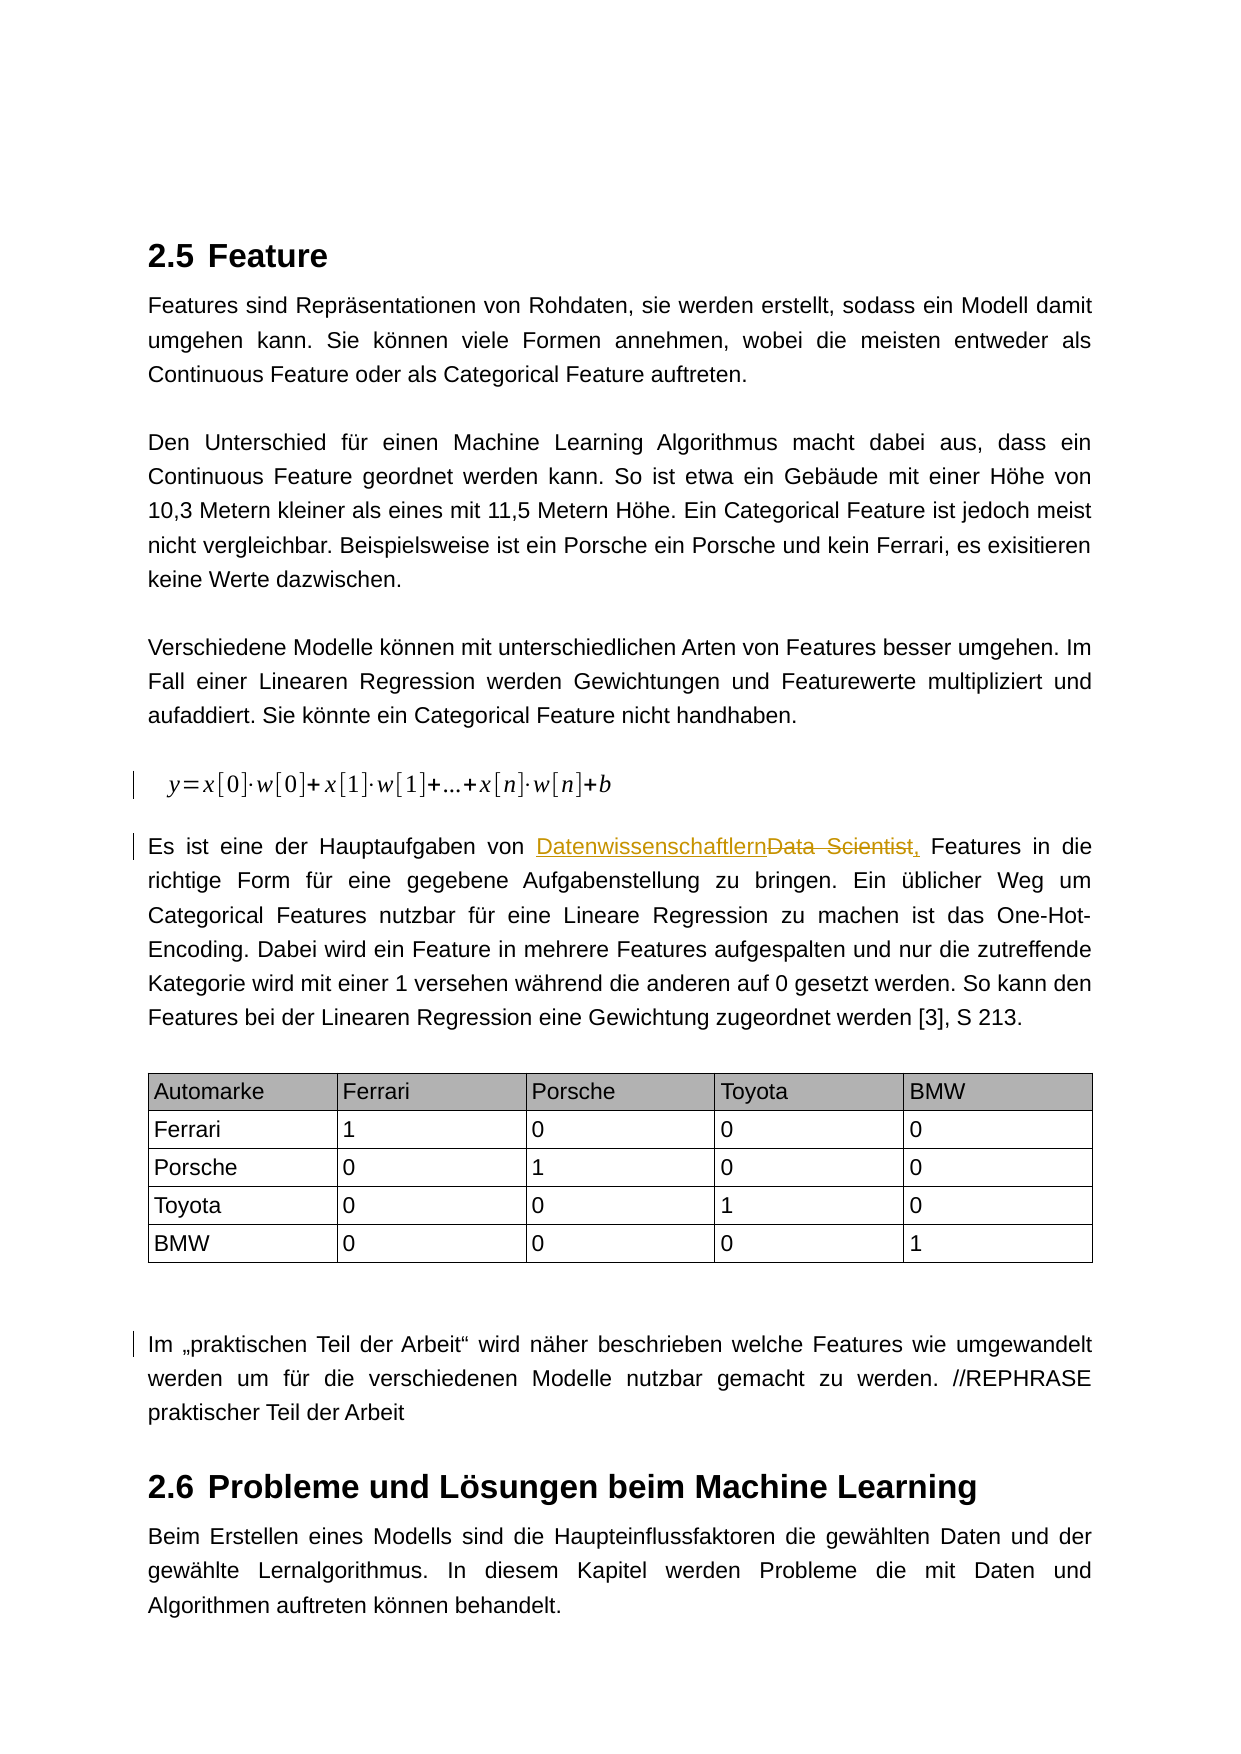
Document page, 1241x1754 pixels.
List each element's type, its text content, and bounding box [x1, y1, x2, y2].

table_header Porsche [527, 1074, 714, 1110]
table_cell Porsche [149, 1149, 337, 1186]
text Beim Erstellen eines Modells sind die Haupteinflussfaktoren die gewählten Daten und der gewählte Lernalgorithmus. In diesem Kapitel werden Probleme die mit Daten und Algorithmen auftreten können behandelt. [148, 1523, 1092, 1618]
table_cell 0 [338, 1149, 526, 1186]
table_cell 0 [715, 1225, 903, 1262]
table_cell 1 [338, 1111, 526, 1148]
text Den Unterschied für einen Machine Learning Algorithmus macht dabei aus, dass ein Continuous Feature geordnet werden kann. So ist etwa ein Gebäude mit einer Höhe von 10,3 Metern kleiner als eines mit 11,5 Metern Höhe. Ein Categorical Feature ist jedoch meist nicht vergleichbar. Beispielsweise ist ein Porsche ein Porsche und kein Ferrari, es exisitieren keine Werte dazwischen. [148, 429, 1092, 592]
table_cell 0 [527, 1111, 714, 1148]
text Features sind Repräsentationen von Rohdaten, sie werden erstellt, sodass ein Modell damit umgehen kann. Sie können viele Formen annehmen, wobei die meisten entweder als Continuous Feature oder als Categorical Feature auftreten. [148, 292, 1092, 387]
table_cell 0 [715, 1149, 903, 1186]
table_cell 1 [527, 1149, 714, 1186]
table_cell 0 [904, 1149, 1092, 1186]
table_cell 0 [904, 1187, 1092, 1224]
table_cell 1 [715, 1187, 903, 1224]
text Es ist eine der Hauptaufgaben von Datenwissenschaftlern, Features in die richtige Form für eine gegebene Aufgabenstellung zu bringen. Ein üblicher Weg um Categorical Features nutzbar für eine Lineare Regression zu machen ist das One-Hot-Encoding. Dabei wird ein Feature in mehrere Features aufgespalten und nur die zutreffende Kategorie wird mit einer 1 versehen während die anderen auf 0 gesetzt werden. So kann den Features bei der Linearen Regression eine Gewichtung zugeordnet werden [3], S 213. [148, 833, 1092, 1031]
table_cell Ferrari [149, 1111, 337, 1148]
table_cell Toyota [149, 1187, 337, 1224]
table_header Ferrari [338, 1074, 526, 1110]
table_cell 0 [904, 1111, 1092, 1148]
text Im „praktischen Teil der Arbeit“ wird näher beschrieben welche Features wie umgewandelt werden um für die verschiedenen Modelle nutzbar gemacht zu werden. //REPHRASE praktischer Teil der Arbeit [148, 1331, 1092, 1425]
table_header BMW [904, 1074, 1092, 1110]
table_cell 0 [338, 1225, 526, 1262]
subtitle Feature [148, 236, 1092, 275]
subtitle Probleme und Lösungen beim Machine Learning [148, 1467, 1092, 1506]
table_cell 0 [527, 1225, 714, 1262]
table_header Toyota [715, 1074, 903, 1110]
text Verschiedene Modelle können mit unterschiedlichen Arten von Features besser umgehen. Im Fall einer Linearen Regression werden Gewichtungen und Featurewerte multipliziert und aufaddiert. Sie könnte ein Categorical Feature nicht handhaben. [148, 634, 1092, 729]
table_cell 0 [715, 1111, 903, 1148]
table_cell 0 [338, 1187, 526, 1224]
table_cell BMW [149, 1225, 337, 1262]
table_header Automarke [149, 1074, 337, 1110]
table_cell 0 [527, 1187, 714, 1224]
table_cell 1 [904, 1225, 1092, 1262]
